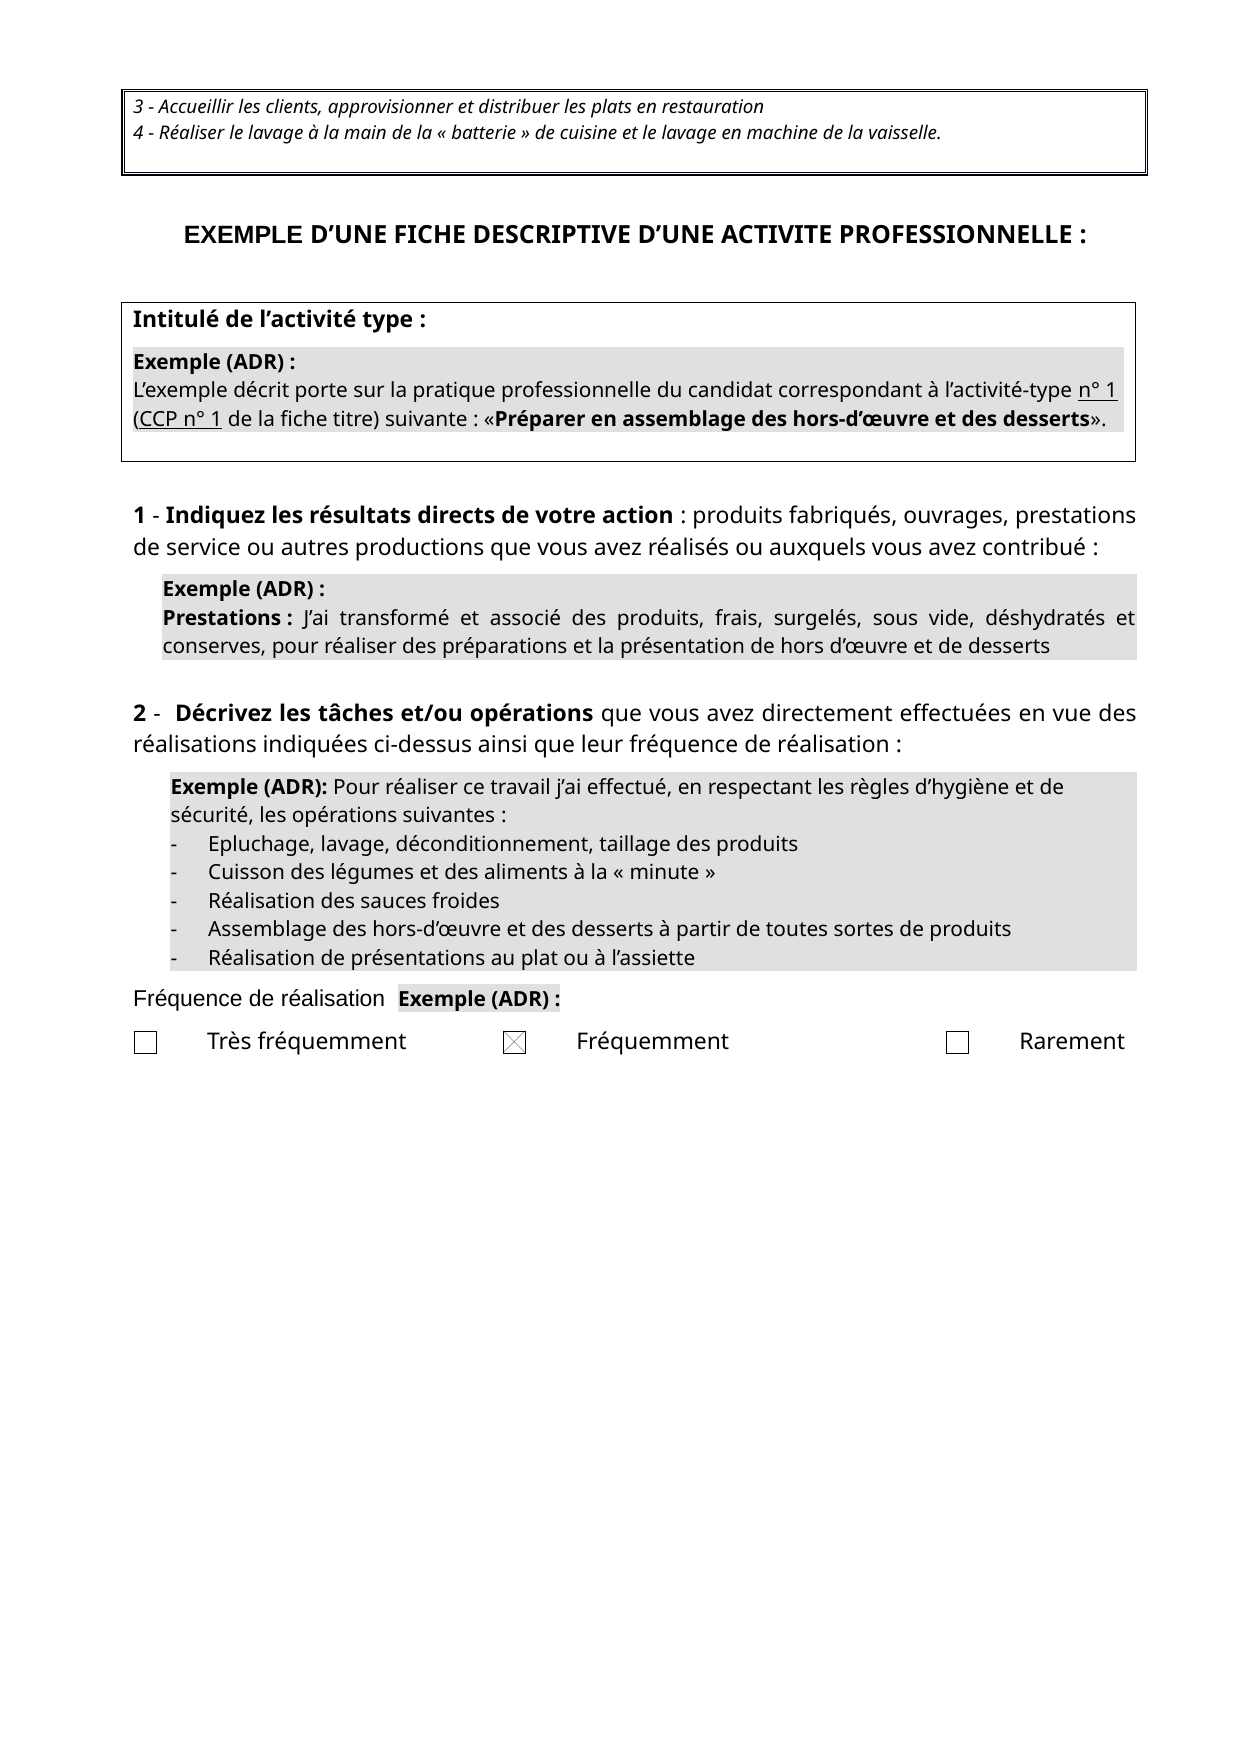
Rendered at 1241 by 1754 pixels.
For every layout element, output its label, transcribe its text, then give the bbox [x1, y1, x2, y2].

list Réalisation de présentations au plat ou à l’assiette [170, 943, 1137, 971]
text Très fréquemment Fréquemment Rarement [133, 1025, 1137, 1056]
list Epluchage, lavage, déconditionnement, taillage des produits [170, 829, 1137, 857]
subtitle EXEMPLE D’une FICHE DESCRIPTIVE D’une ACTIVITE PROFESSIONNELLE : [133, 217, 1137, 251]
text 3 - Accueillir les clients, approvisionner et distribuer les plats en restauration [125, 92, 1145, 119]
text Exemple (ADR) : [162, 574, 1137, 603]
list Assemblage des hors-d’œuvre et des desserts à partir de toutes sortes de produits [170, 914, 1137, 943]
list Réalisation des sauces froides [170, 886, 1137, 914]
text Exemple (ADR): Pour réaliser ce travail j’ai effectué, en respectant les règles d’hygiène et de sécurité, les opérations suivantes : [170, 772, 1137, 829]
table_header Intitulé de l’activité type : Exemple (ADR) : L’exemple décrit porte sur la pratique professionnelle du candidat correspondant à l’activité-type n° 1 (CCP n° 1 de la fiche titre) suivante : «Préparer en assemblage des hors-d’œuvre et des desserts». [122, 303, 1135, 461]
text 2 - Décrivez les tâches et/ou opérations que vous avez directement effectuées en vue des réalisations indiquées ci-dessus ainsi que leur fréquence de réalisation : [133, 697, 1137, 760]
list Cuisson des légumes et des aliments à la « minute » [170, 857, 1137, 886]
text Prestations : J’ai transformé et associé des produits, frais, surgelés, sous vide, déshydratés et conserves, pour réaliser des préparations et la présentation de hors d’œuvre et de desserts [162, 603, 1137, 660]
text 4 - Réaliser le lavage à la main de la « batterie » de cuisine et le lavage en machine de la vaisselle. [133, 119, 1137, 145]
text 1 - Indiquez les résultats directs de votre action : produits fabriqués, ouvrages, prestations de service ou autres productions que vous avez réalisés ou auxquels vous avez contribué : [133, 499, 1137, 562]
text Fréquence de réalisation Exemple (ADR) : [133, 984, 1137, 1012]
